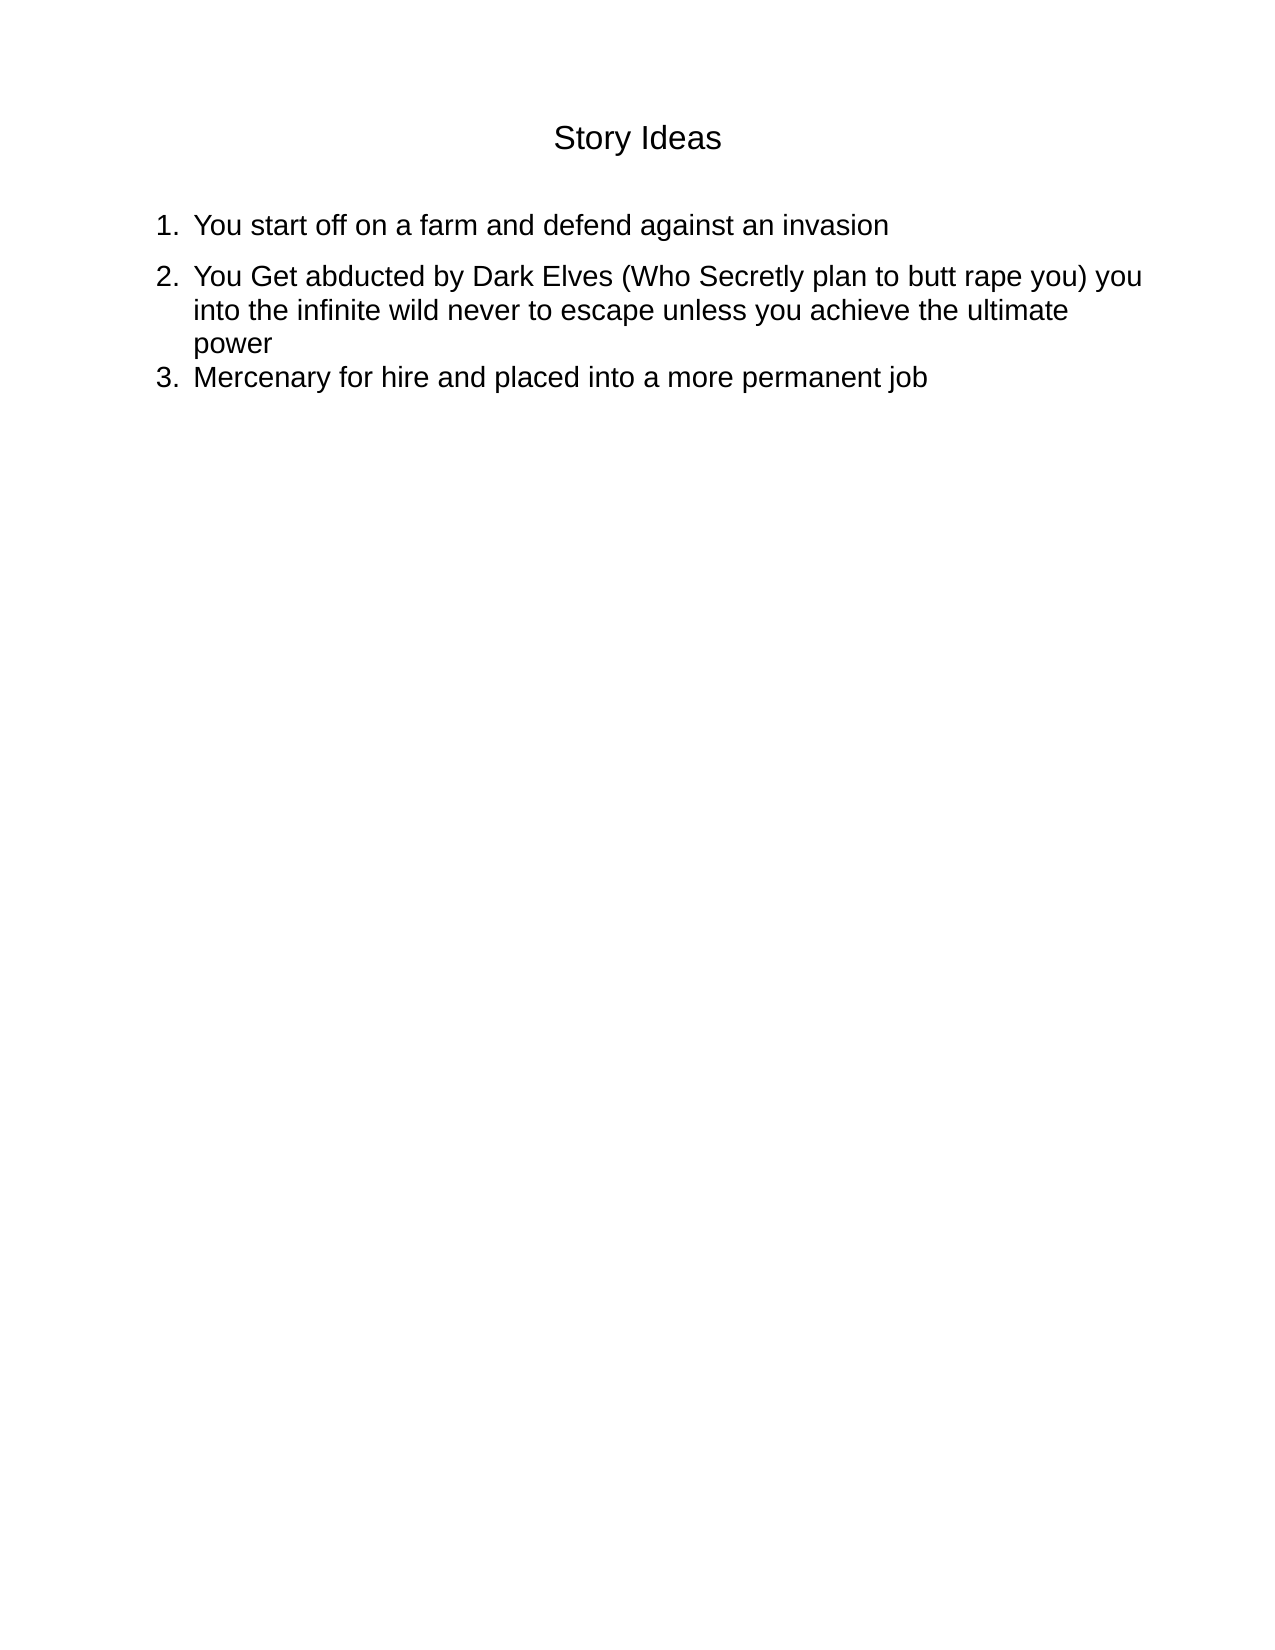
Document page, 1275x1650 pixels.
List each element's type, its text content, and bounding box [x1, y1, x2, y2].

list You start off on a farm and defend against an invasion [156, 208, 1157, 241]
list You Get abducted by Dark Elves (Who Secretly plan to butt rape you) you into the infinite wild never to escape unless you achieve the ultimate power [156, 259, 1157, 360]
list Mercenary for hire and placed into a more permanent job [156, 360, 1157, 393]
text Story Ideas [118, 118, 1157, 157]
